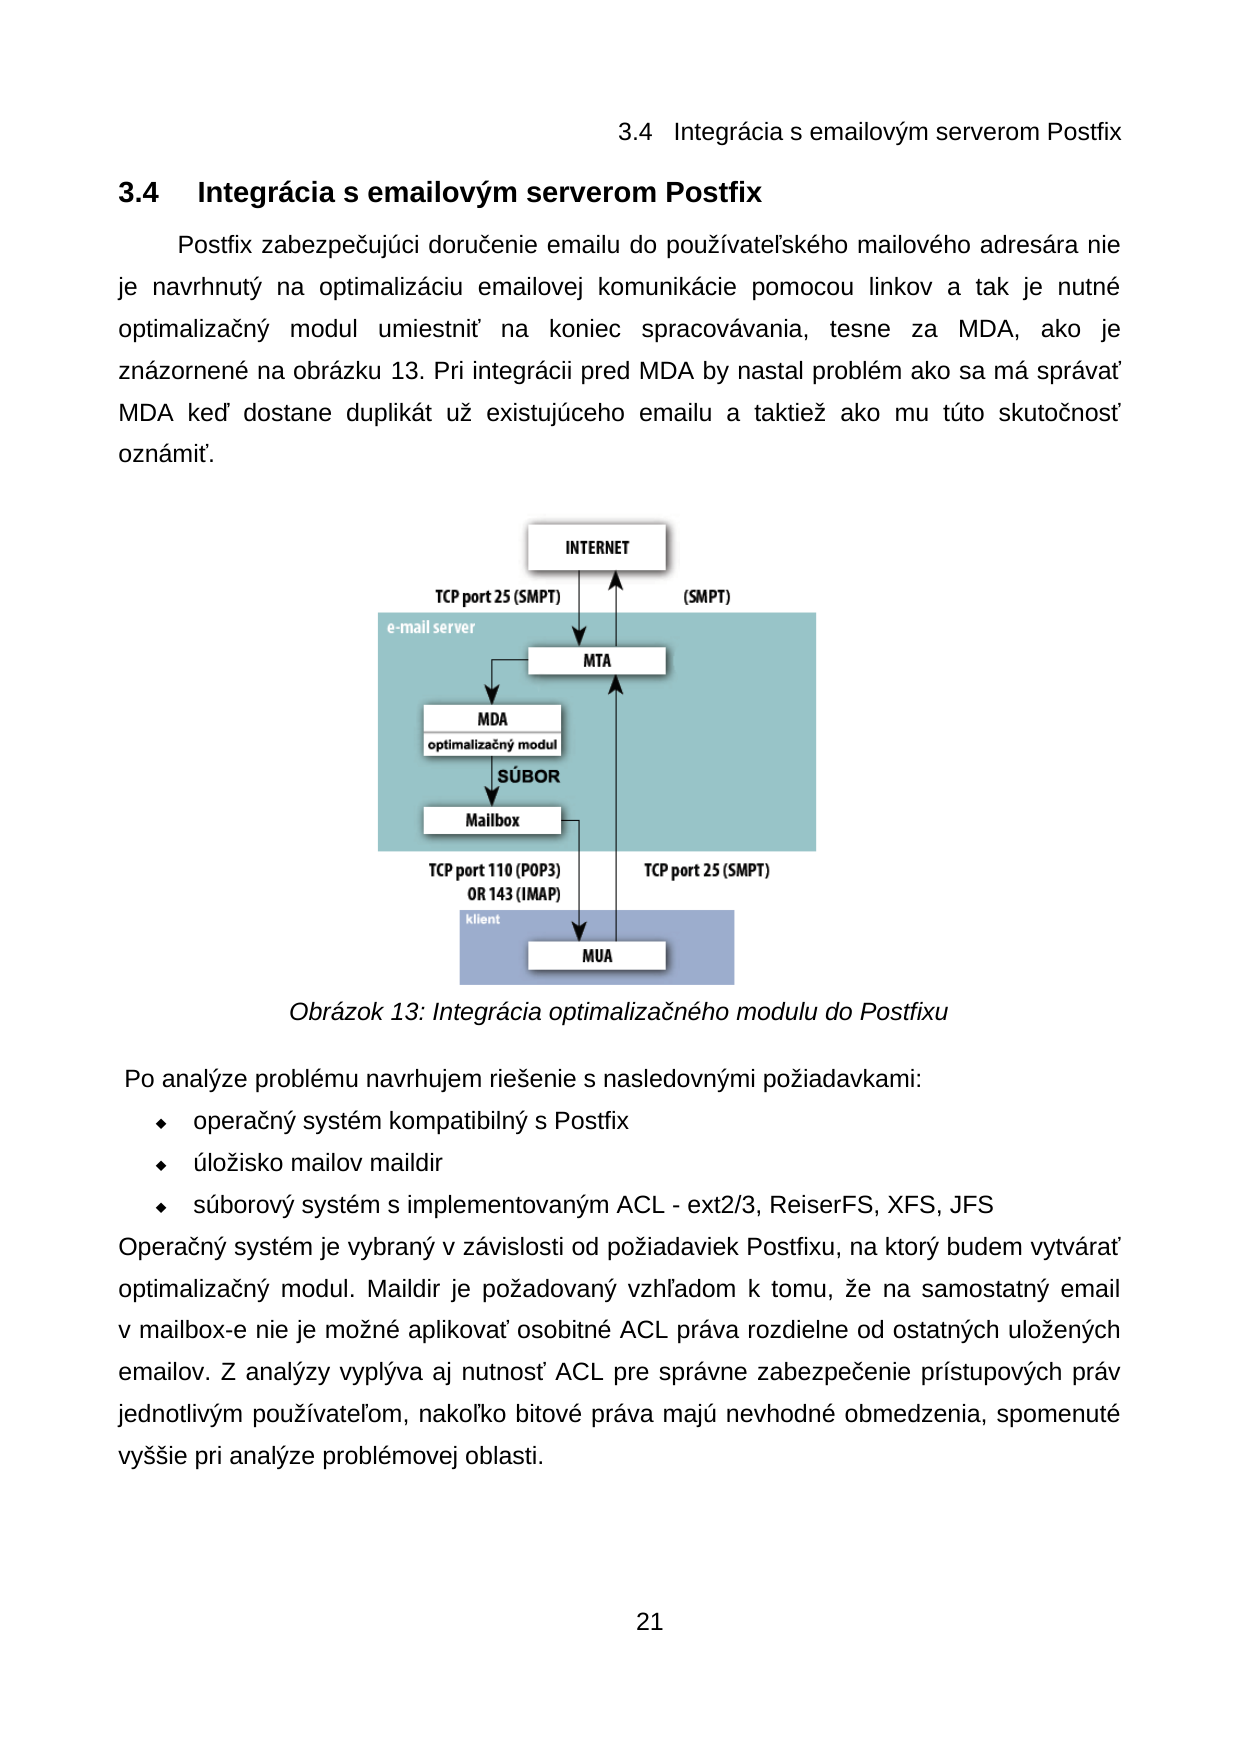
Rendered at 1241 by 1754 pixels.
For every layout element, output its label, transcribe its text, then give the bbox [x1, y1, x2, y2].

subtitle Integrácia s emailovým serverom Postfix [118, 176, 1122, 208]
text Po analýze problému navrhujem riešenie s nasledovnými požiadavkami: [44, 1065, 1122, 1093]
text Obrázok 13: Integrácia optimalizačného modulu do Postfixu [264, 517, 976, 1026]
list operačný systém kompatibilný s Postfix [156, 1107, 1122, 1135]
list súborový systém s implementovaným ACL - ext2/3, ReiserFS, XFS, JFS [156, 1191, 1122, 1218]
text Postfix zabezpečujúci doručenie emailu do používateľského mailového adresára nie je navrhnutý na optimalizáciu emailovej komunikácie pomocou linkov a tak je nutné optimalizačný modul umiestniť na koniec spracovávania, tesne za MDA, ako je znázornené na obrázku 13. Pri integrácii pred MDA by nastal problém ako sa má správať MDA keď dostane duplikát už existujúceho emailu a taktiež ako mu túto skutočnosť oznámiť. [118, 231, 1122, 468]
picture [360, 504, 819, 998]
list úložisko mailov maildir [156, 1149, 1122, 1177]
text Operačný systém je vybraný v závislosti od požiadaviek Postfixu, na ktorý budem vytvárať optimalizačný modul. Maildir je požadovaný vzhľadom k tomu, že na samostatný email v mailbox-e nie je možné aplikovať osobitné ACL práva rozdielne od ostatných uložených emailov. Z analýzy vyplýva aj nutnosť ACL pre správne zabezpečenie prístupových práv jednotlivým používateľom, nakoľko bitové práva majú nevhodné obmedzenia, spomenuté vyššie pri analýze problémovej oblasti. [118, 1232, 1122, 1470]
